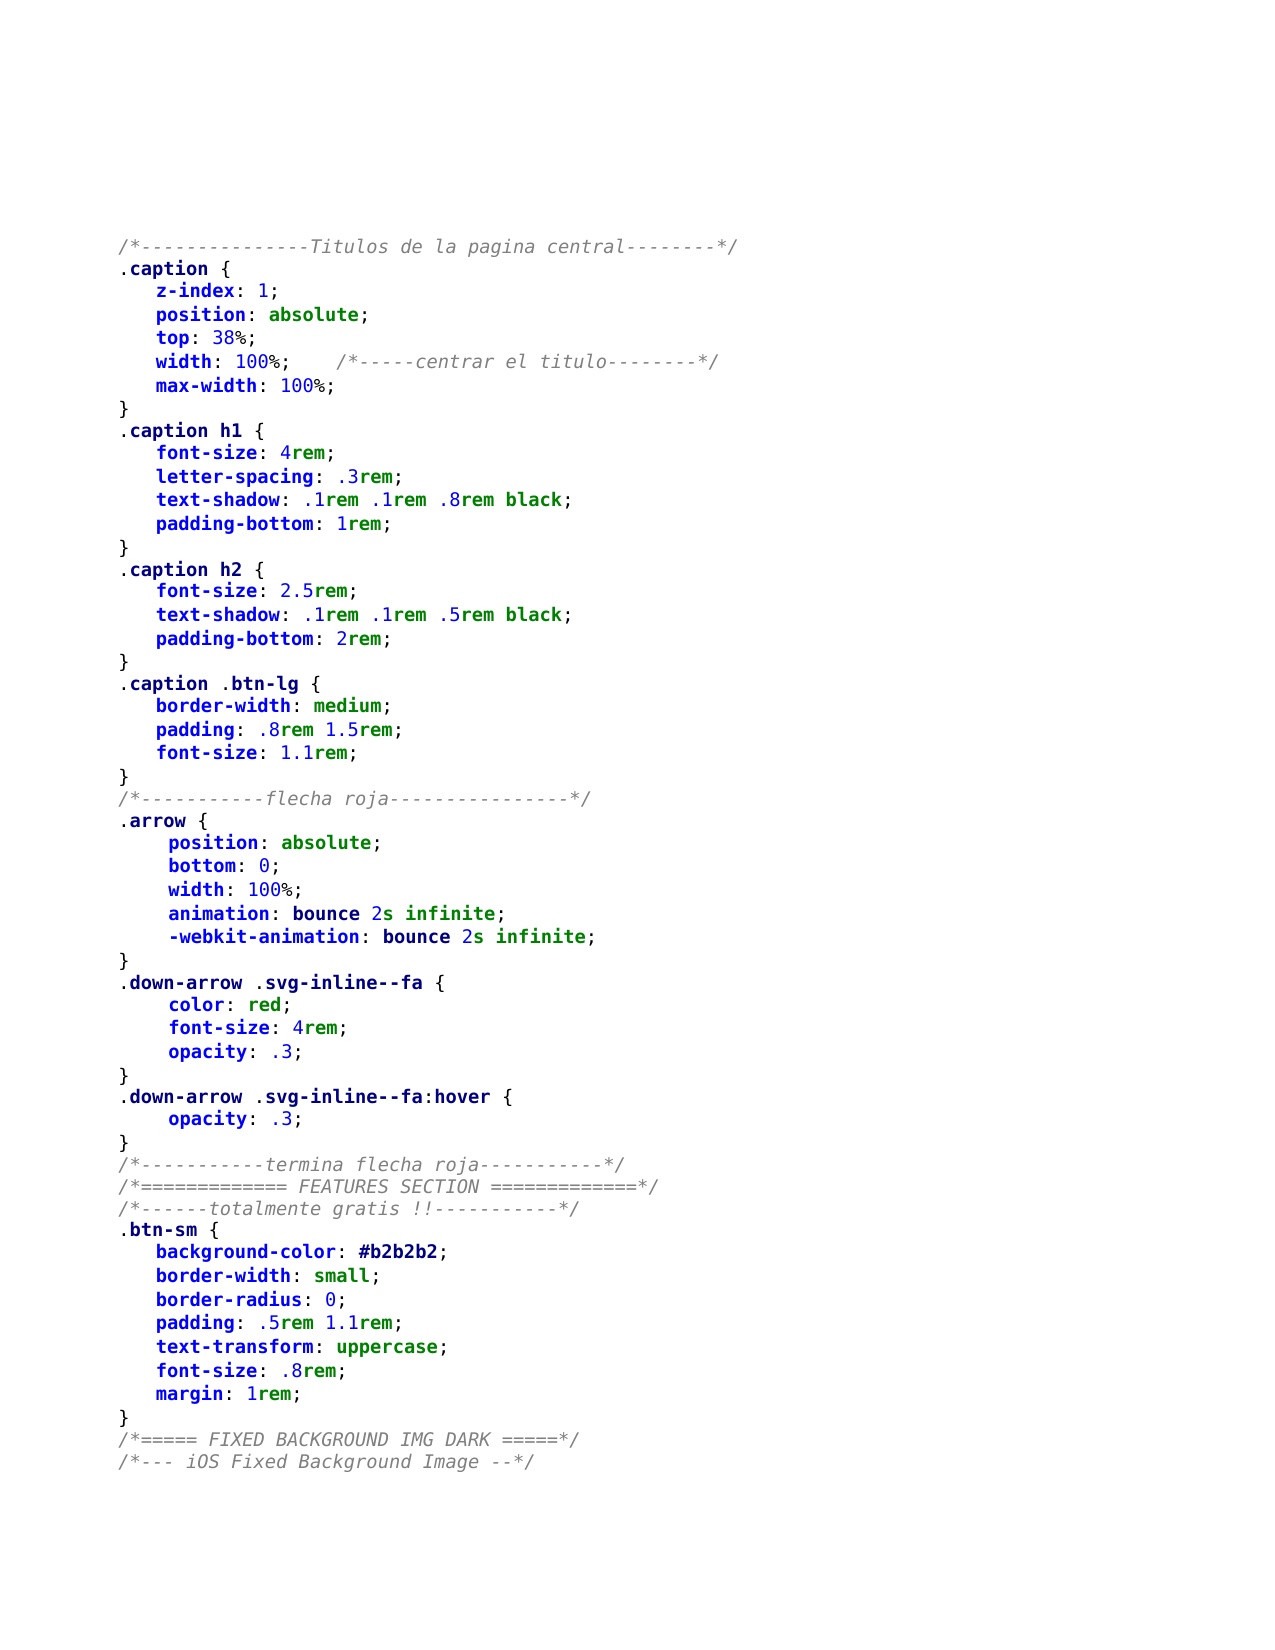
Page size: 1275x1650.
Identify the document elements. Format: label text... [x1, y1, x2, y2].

text font-size: 1.1rem; [118, 742, 1157, 766]
text top: 38%; [118, 327, 1157, 351]
text } [118, 1407, 1157, 1429]
text position: absolute; [118, 832, 1157, 855]
text border-radius: 0; [118, 1289, 1157, 1312]
text font-size: 2.5rem; [118, 580, 1157, 604]
text padding-bottom: 2rem; [118, 628, 1157, 651]
text font-size: 4rem; [118, 442, 1157, 466]
text text-shadow: .1rem .1rem .5rem black; [118, 604, 1157, 628]
text /*-----------termina flecha roja-----------*/ [118, 1154, 1157, 1176]
text } [118, 766, 1157, 788]
text letter-spacing: .3rem; [118, 466, 1157, 489]
text padding: .8rem 1.5rem; [118, 719, 1157, 742]
text .btn-sm { [118, 1219, 1157, 1241]
text opacity: .3; [118, 1108, 1157, 1132]
text -webkit-animation: bounce 2s infinite; [118, 926, 1157, 950]
text .down-arrow .svg-inline--fa { [118, 972, 1157, 994]
text font-size: .8rem; [118, 1359, 1157, 1383]
text bottom: 0; [118, 855, 1157, 879]
text .arrow { [118, 810, 1157, 832]
text /*===== FIXED BACKGROUND IMG DARK =====*/ [118, 1429, 1157, 1451]
text font-size: 4rem; [118, 1017, 1157, 1041]
text .caption h1 { [118, 420, 1157, 442]
text } [118, 537, 1157, 558]
text text-transform: uppercase; [118, 1336, 1157, 1359]
text .caption h2 { [118, 558, 1157, 580]
text /*-----------flecha roja----------------*/ [118, 788, 1157, 810]
text border-width: medium; [118, 695, 1157, 719]
text .caption .btn-lg { [118, 673, 1157, 695]
text } [118, 398, 1157, 420]
text color: red; [118, 994, 1157, 1017]
text margin: 1rem; [118, 1383, 1157, 1407]
text /*--- iOS Fixed Background Image --*/ [118, 1451, 1157, 1472]
text /*============= FEATURES SECTION =============*/ [118, 1176, 1157, 1198]
text padding-bottom: 1rem; [118, 513, 1157, 537]
text .caption { [118, 258, 1157, 280]
text background-color: #b2b2b2; [118, 1241, 1157, 1265]
text width: 100%; /*-----centrar el titulo--------*/ [118, 351, 1157, 375]
text position: absolute; [118, 304, 1157, 327]
text text-shadow: .1rem .1rem .8rem black; [118, 489, 1157, 513]
text .down-arrow .svg-inline--fa:hover { [118, 1086, 1157, 1108]
text animation: bounce 2s infinite; [118, 903, 1157, 926]
text } [118, 950, 1157, 972]
text } [118, 651, 1157, 673]
text width: 100%; [118, 879, 1157, 903]
text } [118, 1064, 1157, 1086]
text /*---------------Titulos de la pagina central--------*/ [118, 236, 1157, 258]
text padding: .5rem 1.1rem; [118, 1312, 1157, 1336]
text border-width: small; [118, 1265, 1157, 1289]
text z-index: 1; [118, 280, 1157, 304]
text opacity: .3; [118, 1041, 1157, 1064]
text } [118, 1132, 1157, 1154]
text max-width: 100%; [118, 375, 1157, 398]
text /*------totalmente gratis !!-----------*/ [118, 1198, 1157, 1219]
